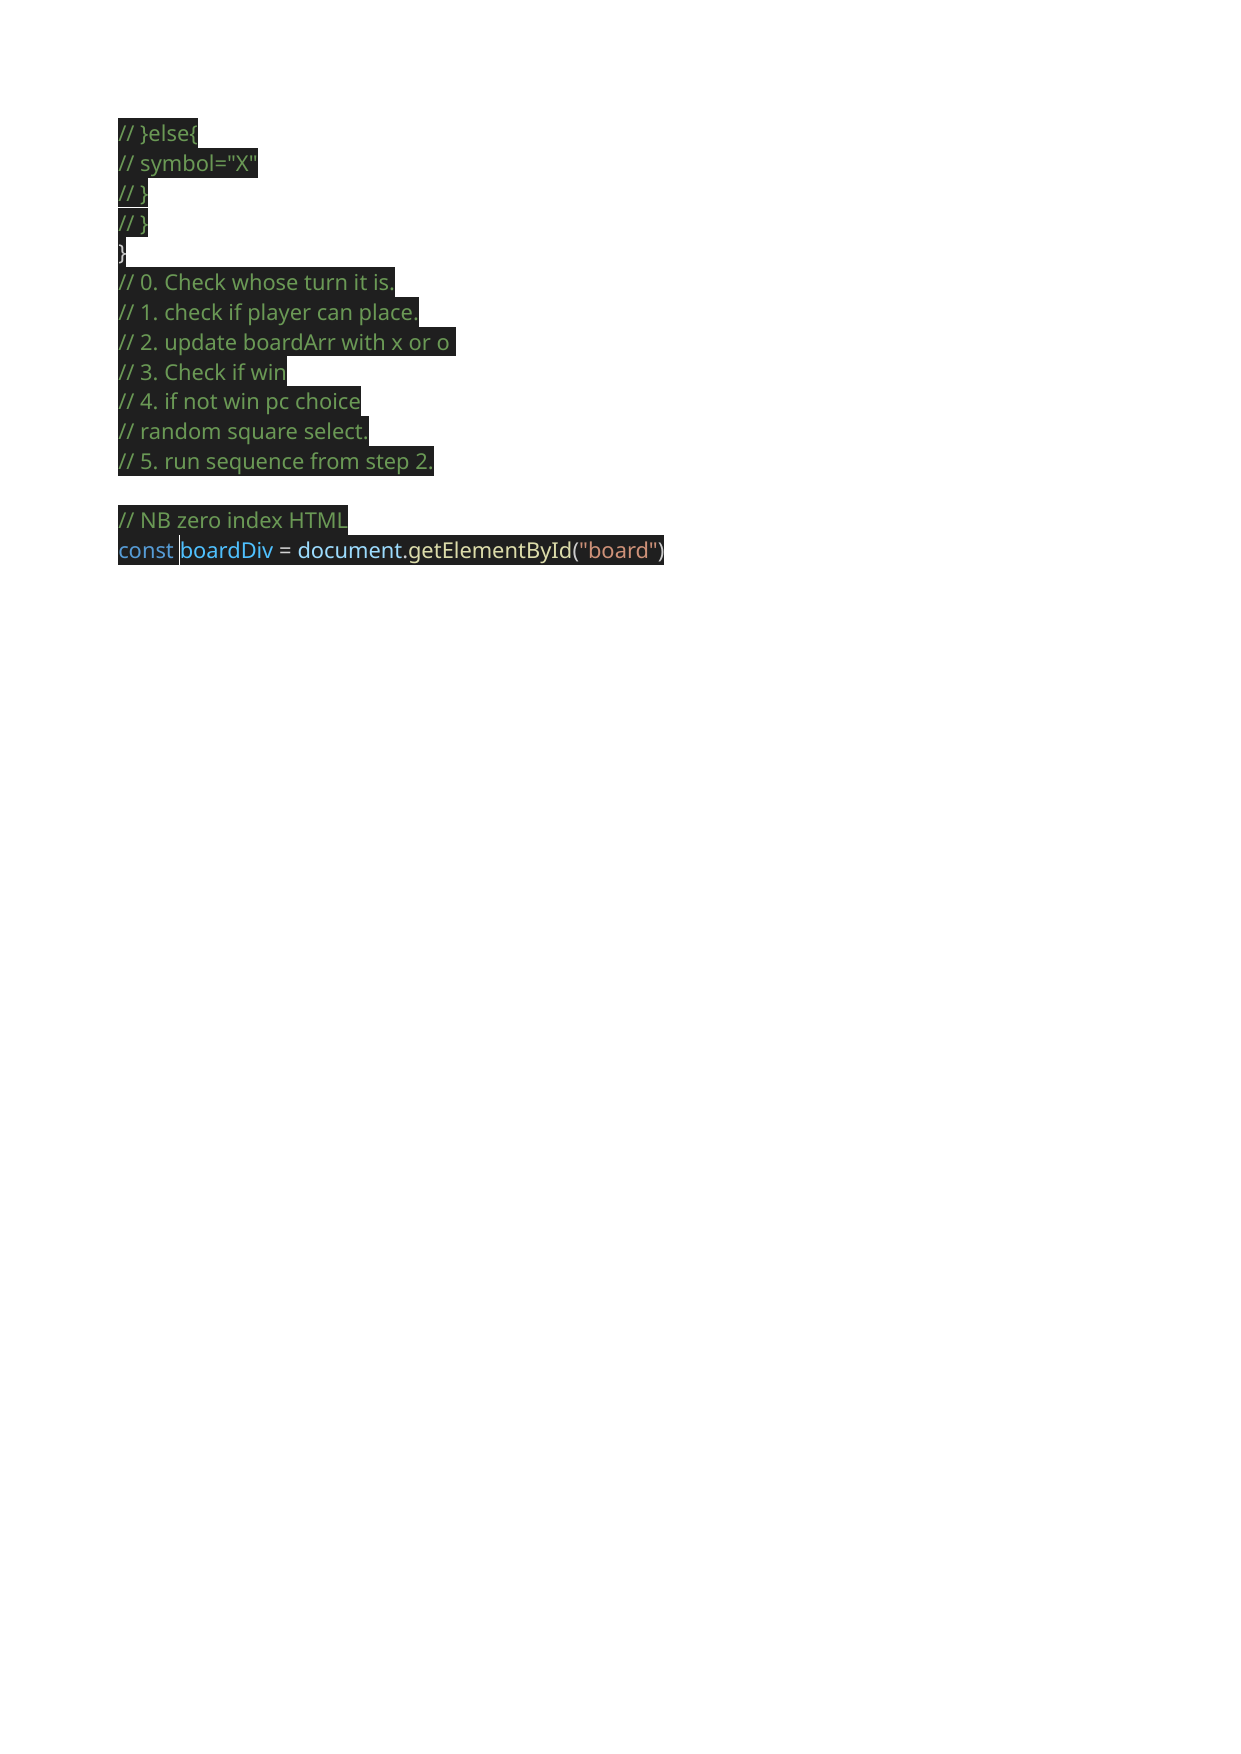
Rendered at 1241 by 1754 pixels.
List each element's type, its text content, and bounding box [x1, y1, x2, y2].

text // 2. update boardArr with x or o [118, 327, 1122, 356]
text // random square select. [118, 416, 1122, 446]
text const boardDiv = document.getElementById("board") [118, 535, 1122, 565]
text } [118, 237, 1122, 267]
text // 0. Check whose turn it is. [118, 267, 1122, 297]
text // 3. Check if win [118, 356, 1122, 386]
text // 4. if not win pc choice [118, 386, 1122, 416]
text // 1. check if player can place. [118, 297, 1122, 327]
text // NB zero index HTML [118, 505, 1122, 535]
text // } [118, 207, 1122, 237]
text // } [118, 178, 1122, 207]
text // }else{ [118, 118, 1122, 148]
text // symbol="X" [118, 148, 1122, 178]
text // 5. run sequence from step 2. [118, 446, 1122, 476]
